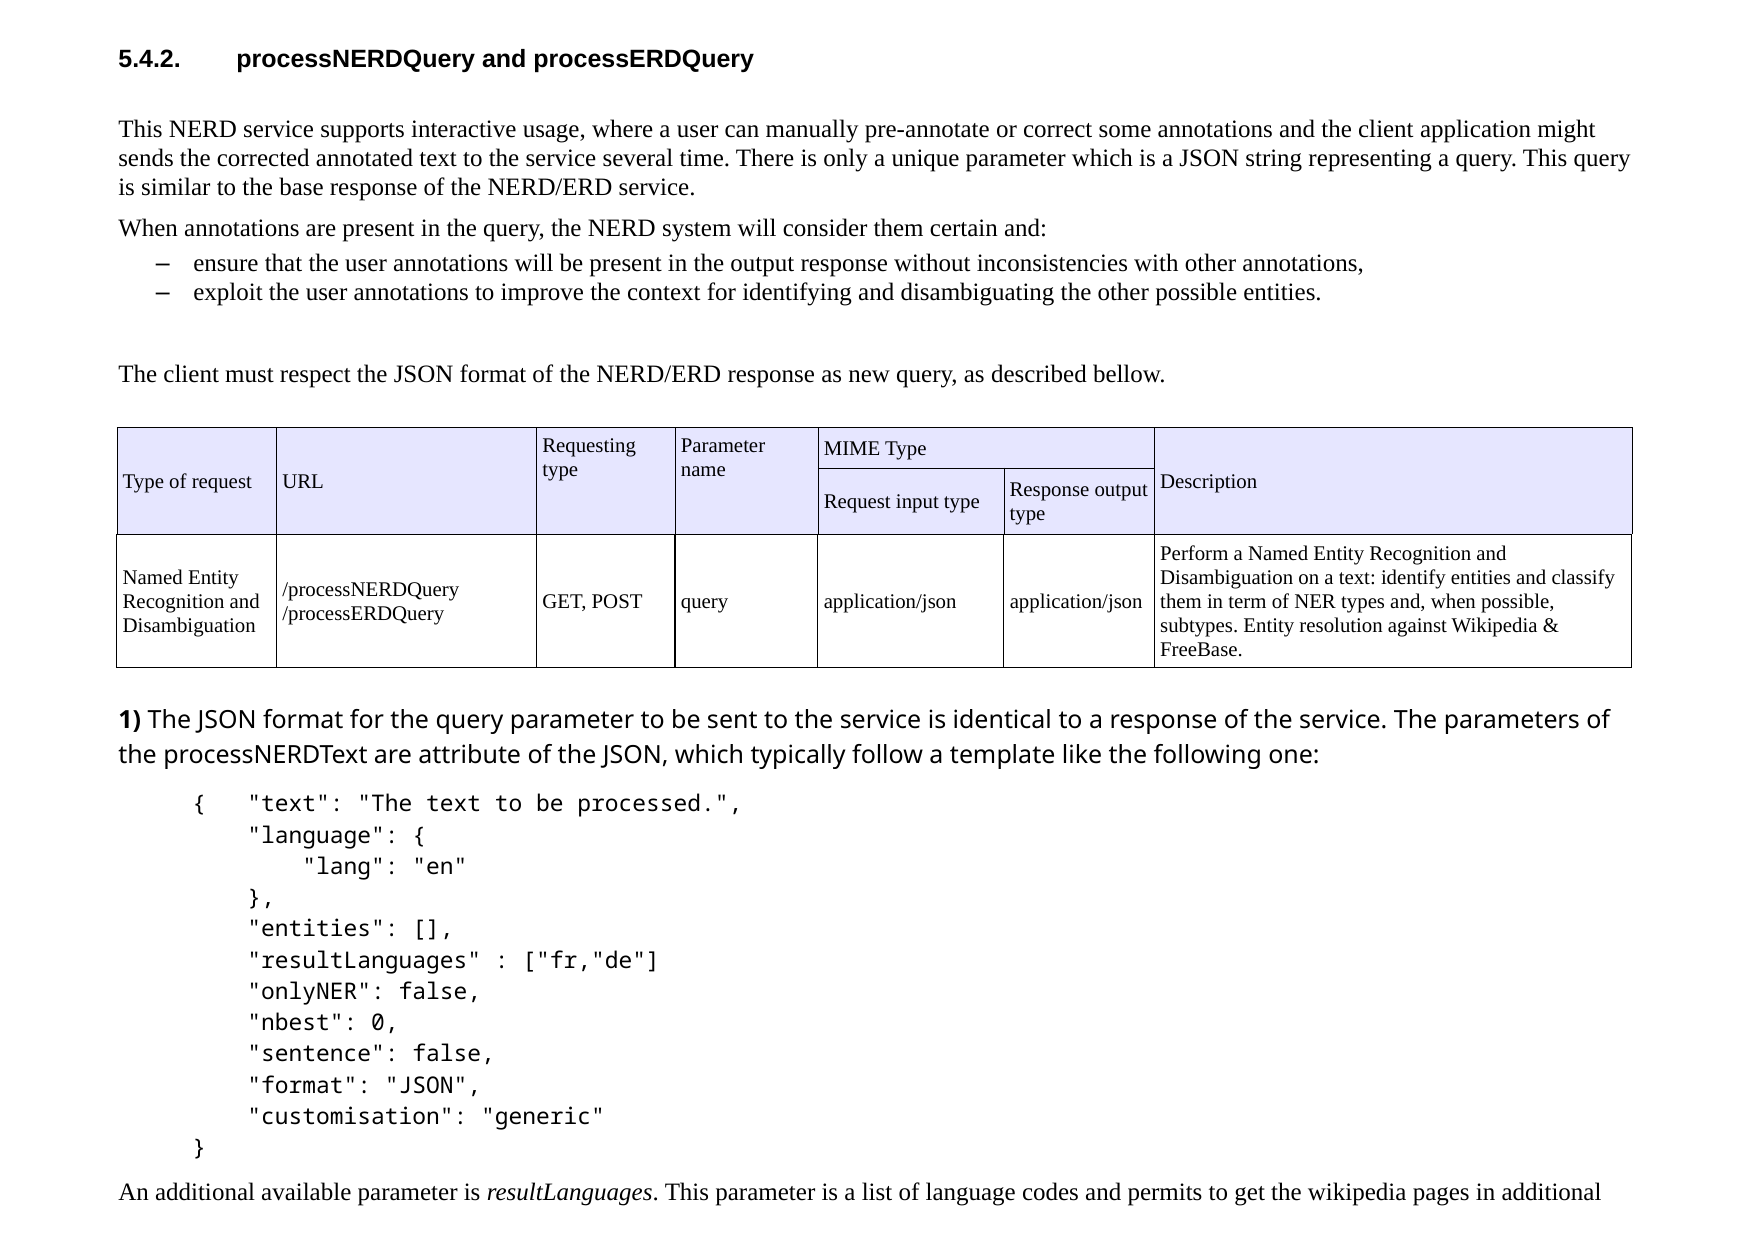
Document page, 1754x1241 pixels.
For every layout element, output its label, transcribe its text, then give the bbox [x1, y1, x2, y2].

table_header Parameter name [676, 428, 818, 534]
list ensure that the user annotations will be present in the output response without inconsistencies with other annotations, [156, 248, 1636, 277]
text "onlyNER": false, [192, 975, 1636, 1006]
table_header URL [277, 428, 536, 534]
text "customisation": "generic" [192, 1100, 1636, 1131]
text "language": { [192, 819, 1636, 850]
text This NERD service supports interactive usage, where a user can manually pre-annotate or correct some annotations and the client application might sends the corrected annotated text to the service several time. There is only a unique parameter which is a JSON string representing a query. This query is similar to the base response of the NERD/ERD service. [118, 114, 1636, 201]
text }, [192, 881, 1636, 912]
table_cell query [676, 535, 817, 667]
text "entities": [], [192, 912, 1636, 944]
text 1) The JSON format for the query parameter to be sent to the service is identical to a response of the service. The parameters of the processNERDText are attribute of the JSON, which typically follow a template like the following one: [118, 702, 1636, 770]
text "nbest": 0, [192, 1006, 1636, 1037]
table_header Type of request [118, 428, 276, 534]
list exploit the user annotations to improve the context for identifying and disambiguating the other possible entities. [156, 277, 1636, 305]
text "lang": "en" [192, 850, 1636, 881]
subtitle processNERDQuery and processERDQuery [118, 44, 1636, 73]
table_cell Response output type [1005, 469, 1154, 534]
table_cell Perform a Named Entity Recognition and Disambiguation on a text: identify entities and classify them in term of NER types and, when possible, subtypes. Entity resolution against Wikipedia & FreeBase. [1155, 535, 1631, 667]
text "format": "JSON", [192, 1069, 1636, 1100]
table_cell Named Entity Recognition and Disambiguation [117, 535, 276, 667]
table_cell application/json [1004, 535, 1154, 667]
table_cell GET, POST [537, 535, 674, 667]
text An additional available parameter is resultLanguages. This parameter is a list of language codes and permits to get the wikipedia pages in additional [118, 1177, 1636, 1206]
table_cell Request input type [819, 469, 1004, 534]
table_cell application/json [818, 535, 1003, 667]
text "sentence": false, [192, 1037, 1636, 1069]
text { "text": "The text to be processed.", [192, 787, 1636, 819]
table_header MIME Type [819, 428, 1154, 468]
text When annotations are present in the query, the NERD system will consider them certain and: [118, 213, 1636, 242]
text } [192, 1131, 1636, 1162]
text The client must respect the JSON format of the NERD/ERD response as new query, as described bellow. [118, 359, 1636, 388]
table_header Requesting type [537, 428, 675, 534]
table_cell /processNERDQuery /processERDQuery [277, 535, 536, 667]
table_header Description [1155, 428, 1632, 534]
text "resultLanguages" : ["fr,"de"] [192, 944, 1636, 975]
